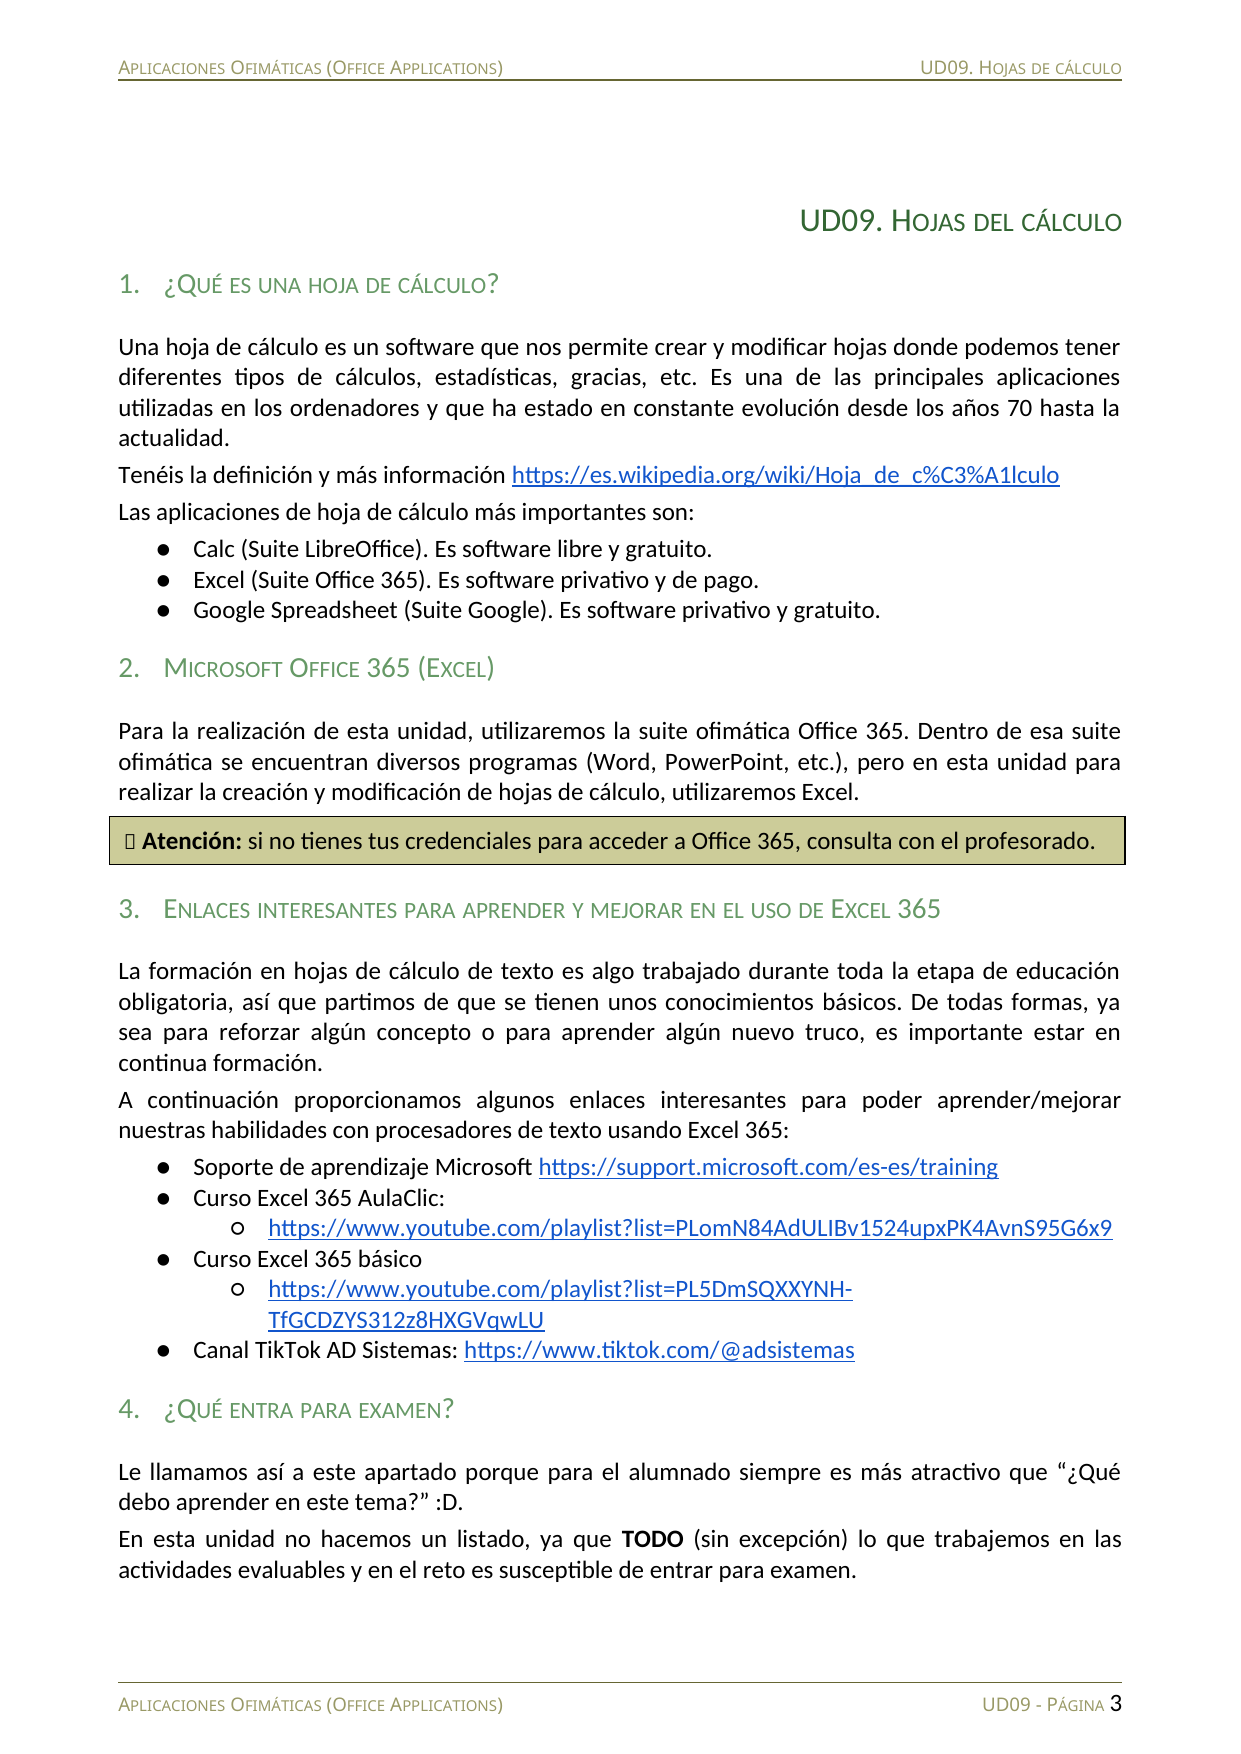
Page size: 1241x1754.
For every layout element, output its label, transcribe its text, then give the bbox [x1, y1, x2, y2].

subtitle Enlaces interesantes para aprender y mejorar en el uso de Excel 365 [118, 890, 1122, 925]
text ❕ Atención: si no tienes tus credenciales para acceder a Office 365, consulta con el profesorado. [110, 817, 1124, 864]
list https://www.youtube.com/playlist?list=PL5DmSQXXYNH-TfGCDZYS312z8HXGVqwLU [231, 1274, 1122, 1335]
list Curso Excel 365 básico [156, 1243, 1122, 1274]
text Para la realización de esta unidad, utilizaremos la suite ofimática Office 365. Dentro de esa suite ofimática se encuentran diversos programas (Word, PowerPoint, etc.), pero en esta unidad para realizar la creación y modificación de hojas de cálculo, utilizaremos Excel. [118, 715, 1122, 807]
list Google Spreadsheet (Suite Google). Es software privativo y gratuito. [156, 594, 1122, 625]
list Excel (Suite Office 365). Es software privativo y de pago. [156, 564, 1122, 594]
subtitle Microsoft Office 365 (Excel) [118, 649, 1122, 685]
list Soporte de aprendizaje Microsoft https://support.microsoft.com/es-es/training [156, 1152, 1122, 1182]
list https://www.youtube.com/playlist?list=PLomN84AdULIBv1524upxPK4AvnS95G6x9 [231, 1213, 1122, 1243]
text UD09. Hojas del cálculo [118, 199, 1122, 240]
text A continuación proporcionamos algunos enlaces interesantes para poder aprender/mejorar nuestras habilidades con procesadores de texto usando Excel 365: [118, 1084, 1122, 1145]
text Las aplicaciones de hoja de cálculo más importantes son: [118, 496, 1122, 527]
text Una hoja de cálculo es un software que nos permite crear y modificar hojas donde podemos tener diferentes tipos de cálculos, estadísticas, gracias, etc. Es una de las principales aplicaciones utilizadas en los ordenadores y que ha estado en constante evolución desde los años 70 hasta la actualidad. [118, 331, 1122, 453]
list Calc (Suite LibreOffice). Es software libre y gratuito. [156, 533, 1122, 564]
text En esta unidad no hacemos un listado, ya que TODO (sin excepción) lo que trabajemos en las actividades evaluables y en el reto es susceptible de entrar para examen. [118, 1523, 1122, 1584]
text Le llamamos así a este apartado porque para el alumnado siempre es más atractivo que “¿Qué debo aprender en este tema?” :D. [118, 1456, 1122, 1517]
text La formación en hojas de cálculo de texto es algo trabajado durante toda la etapa de educación obligatoria, así que partimos de que se tienen unos conocimientos básicos. De todas formas, ya sea para reforzar algún concepto o para aprender algún nuevo truco, es importante estar en continua formación. [118, 956, 1122, 1078]
list Canal TikTok AD Sistemas: https://www.tiktok.com/@adsistemas [156, 1335, 1122, 1365]
subtitle ¿Qué es una hoja de cálculo? [118, 265, 1122, 301]
list Curso Excel 365 AulaClic: [156, 1182, 1122, 1213]
subtitle ¿Qué entra para examen? [118, 1390, 1122, 1426]
text Tenéis la definición y más información https://es.wikipedia.org/wiki/Hoja_de_c%C3%A1lculo [118, 459, 1122, 490]
